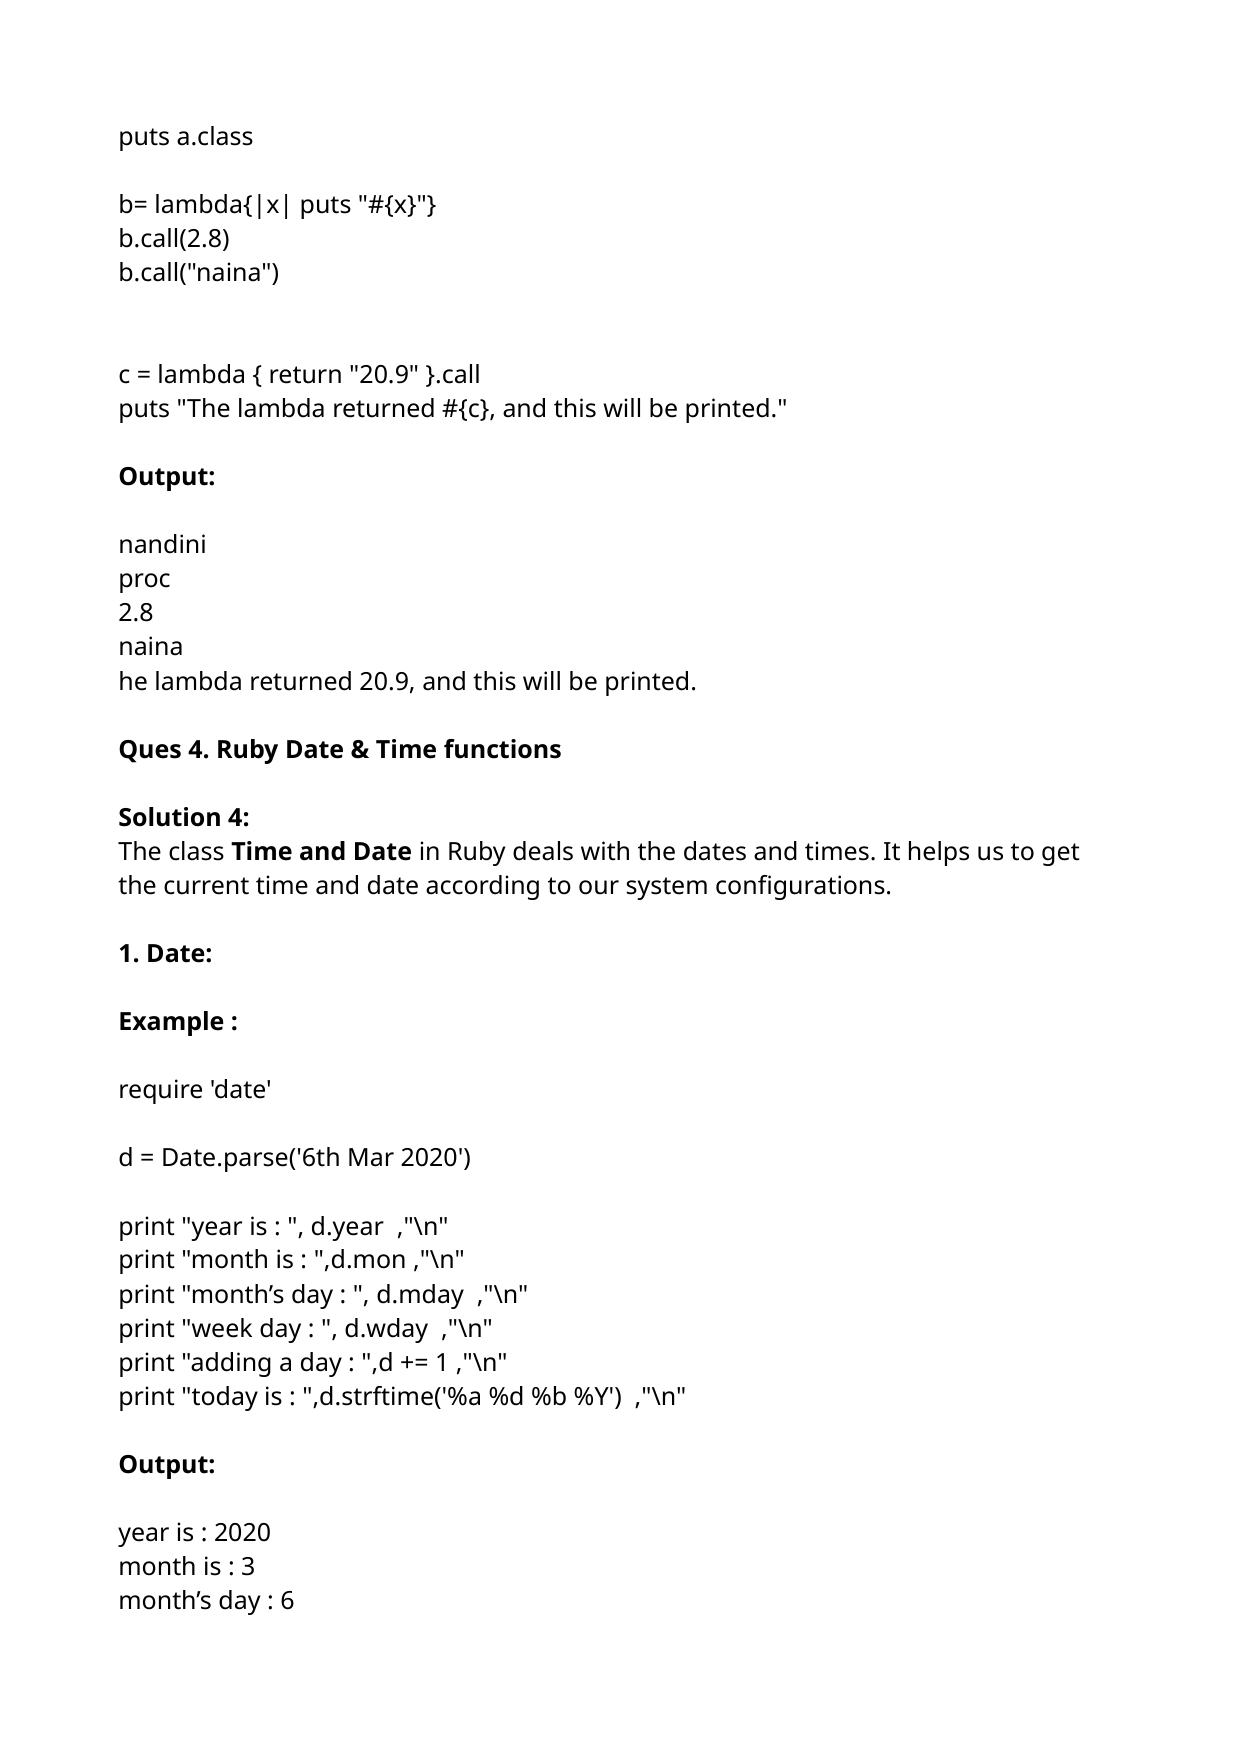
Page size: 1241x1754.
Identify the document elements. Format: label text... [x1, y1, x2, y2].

text Output: [118, 459, 1122, 493]
text b= lambda{|x| puts "#{x}"} [118, 186, 1122, 220]
text The class Time and Date in Ruby deals with the dates and times. It helps us to get the current time and date according to our system configurations. [118, 833, 1122, 902]
text naina [118, 629, 1122, 663]
text b.call("naina") [118, 254, 1122, 288]
text month’s day : 6 [118, 1583, 1122, 1617]
text print "month is : ",d.mon ,"\n" [118, 1242, 1122, 1276]
text he lambda returned 20.9, and this will be printed. [118, 663, 1122, 697]
text c = lambda { return "20.9" }.call [118, 357, 1122, 391]
text d = Date.parse('6th Mar 2020') [118, 1140, 1122, 1174]
text print "year is : ", d.year ,"\n" [118, 1208, 1122, 1242]
text nandini [118, 527, 1122, 561]
text b.call(2.8) [118, 220, 1122, 254]
text month is : 3 [118, 1549, 1122, 1583]
text puts a.class [118, 118, 1122, 152]
text print "week day : ", d.wday ,"\n" [118, 1310, 1122, 1344]
text Solution 4: [118, 799, 1122, 833]
text puts "The lambda returned #{c}, and this will be printed." [118, 391, 1122, 425]
text year is : 2020 [118, 1515, 1122, 1549]
text proc [118, 561, 1122, 595]
text 1. Date: [118, 936, 1122, 970]
text 2.8 [118, 595, 1122, 629]
text print "today is : ",d.strftime('%a %d %b %Y') ,"\n" [118, 1378, 1122, 1412]
text print "month’s day : ", d.mday ,"\n" [118, 1276, 1122, 1310]
text Ques 4. Ruby Date & Time functions [118, 731, 1122, 765]
text print "adding a day : ",d += 1 ,"\n" [118, 1344, 1122, 1378]
text Example : [118, 1004, 1122, 1038]
text require 'date' [118, 1072, 1122, 1106]
text Output: [118, 1447, 1122, 1481]
